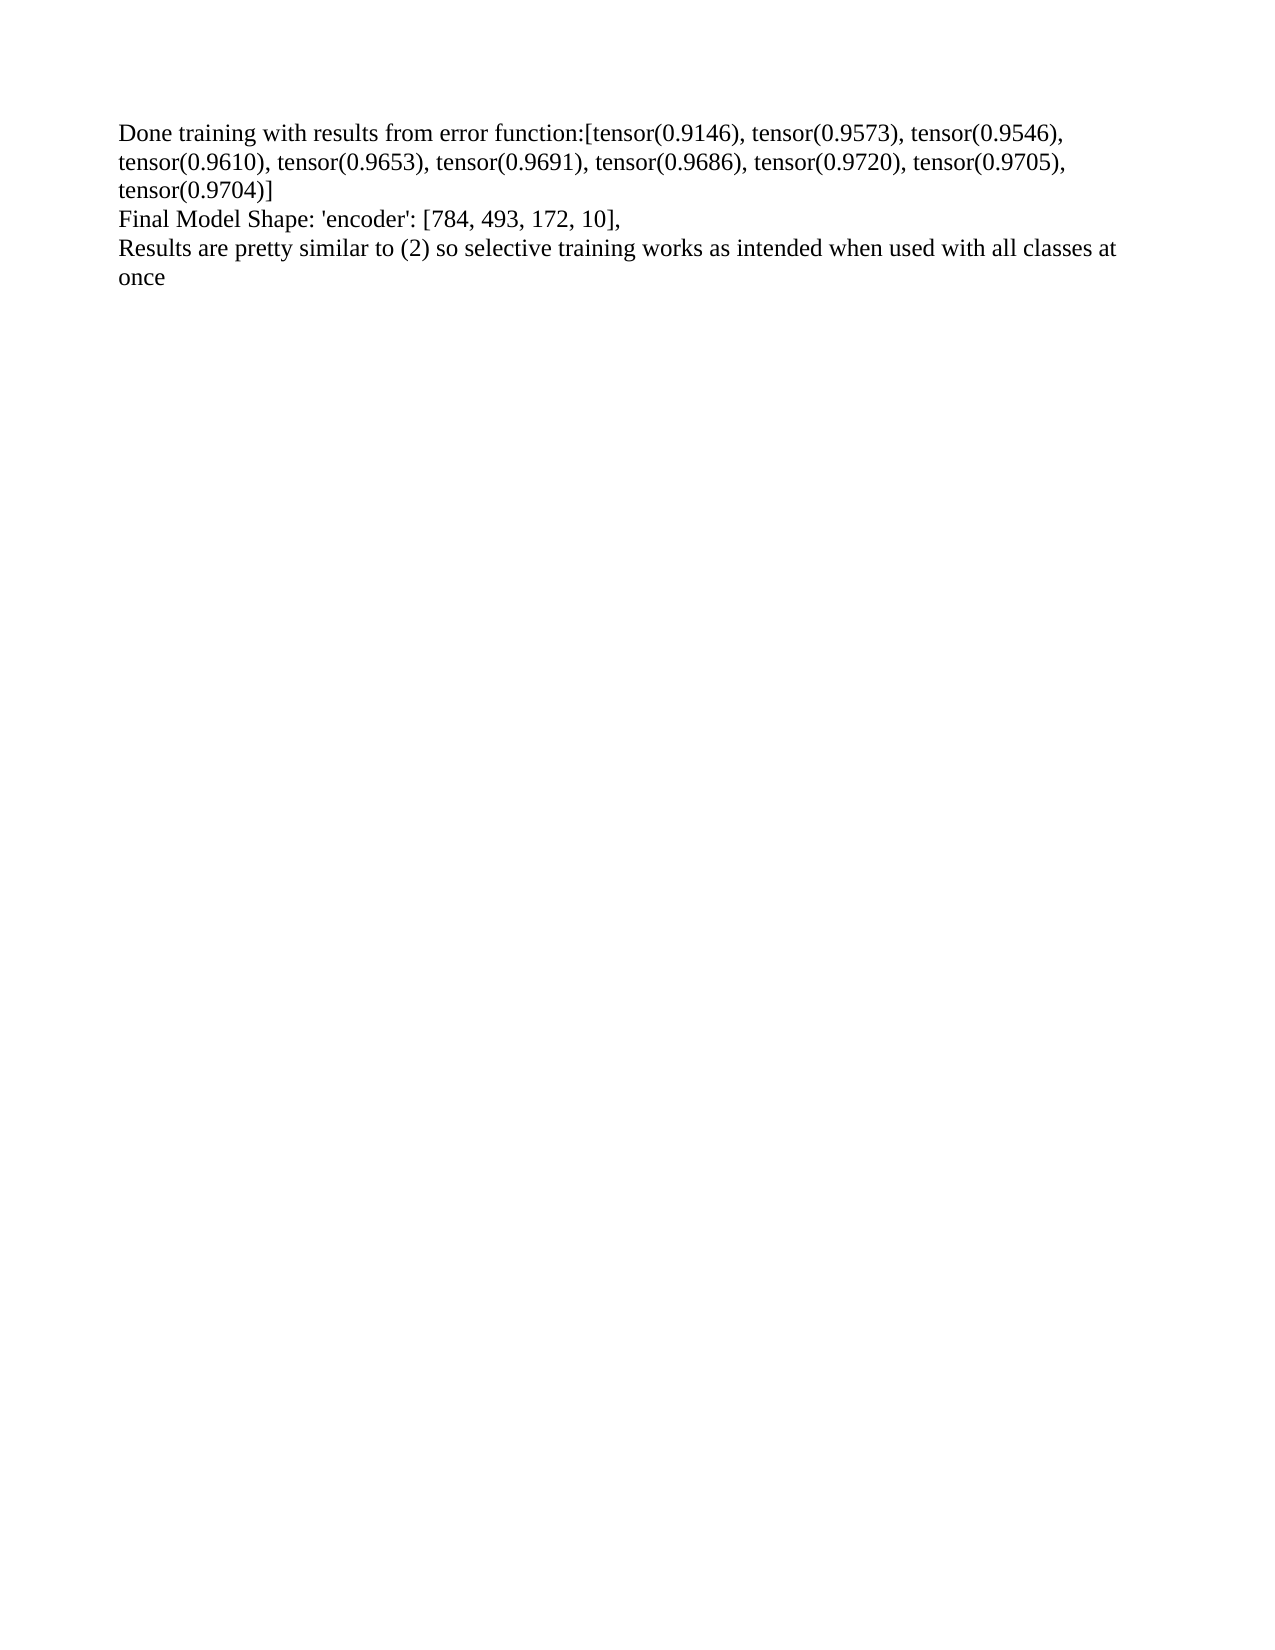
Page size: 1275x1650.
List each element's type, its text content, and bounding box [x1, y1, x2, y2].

text Final Model Shape: 'encoder': [784, 493, 172, 10], [118, 204, 1157, 233]
text Done training with results from error function:[tensor(0.9146), tensor(0.9573), tensor(0.9546), tensor(0.9610), tensor(0.9653), tensor(0.9691), tensor(0.9686), tensor(0.9720), tensor(0.9705), tensor(0.9704)] [118, 118, 1157, 204]
text Results are pretty similar to (2) so selective training works as intended when used with all classes at once [118, 233, 1157, 291]
